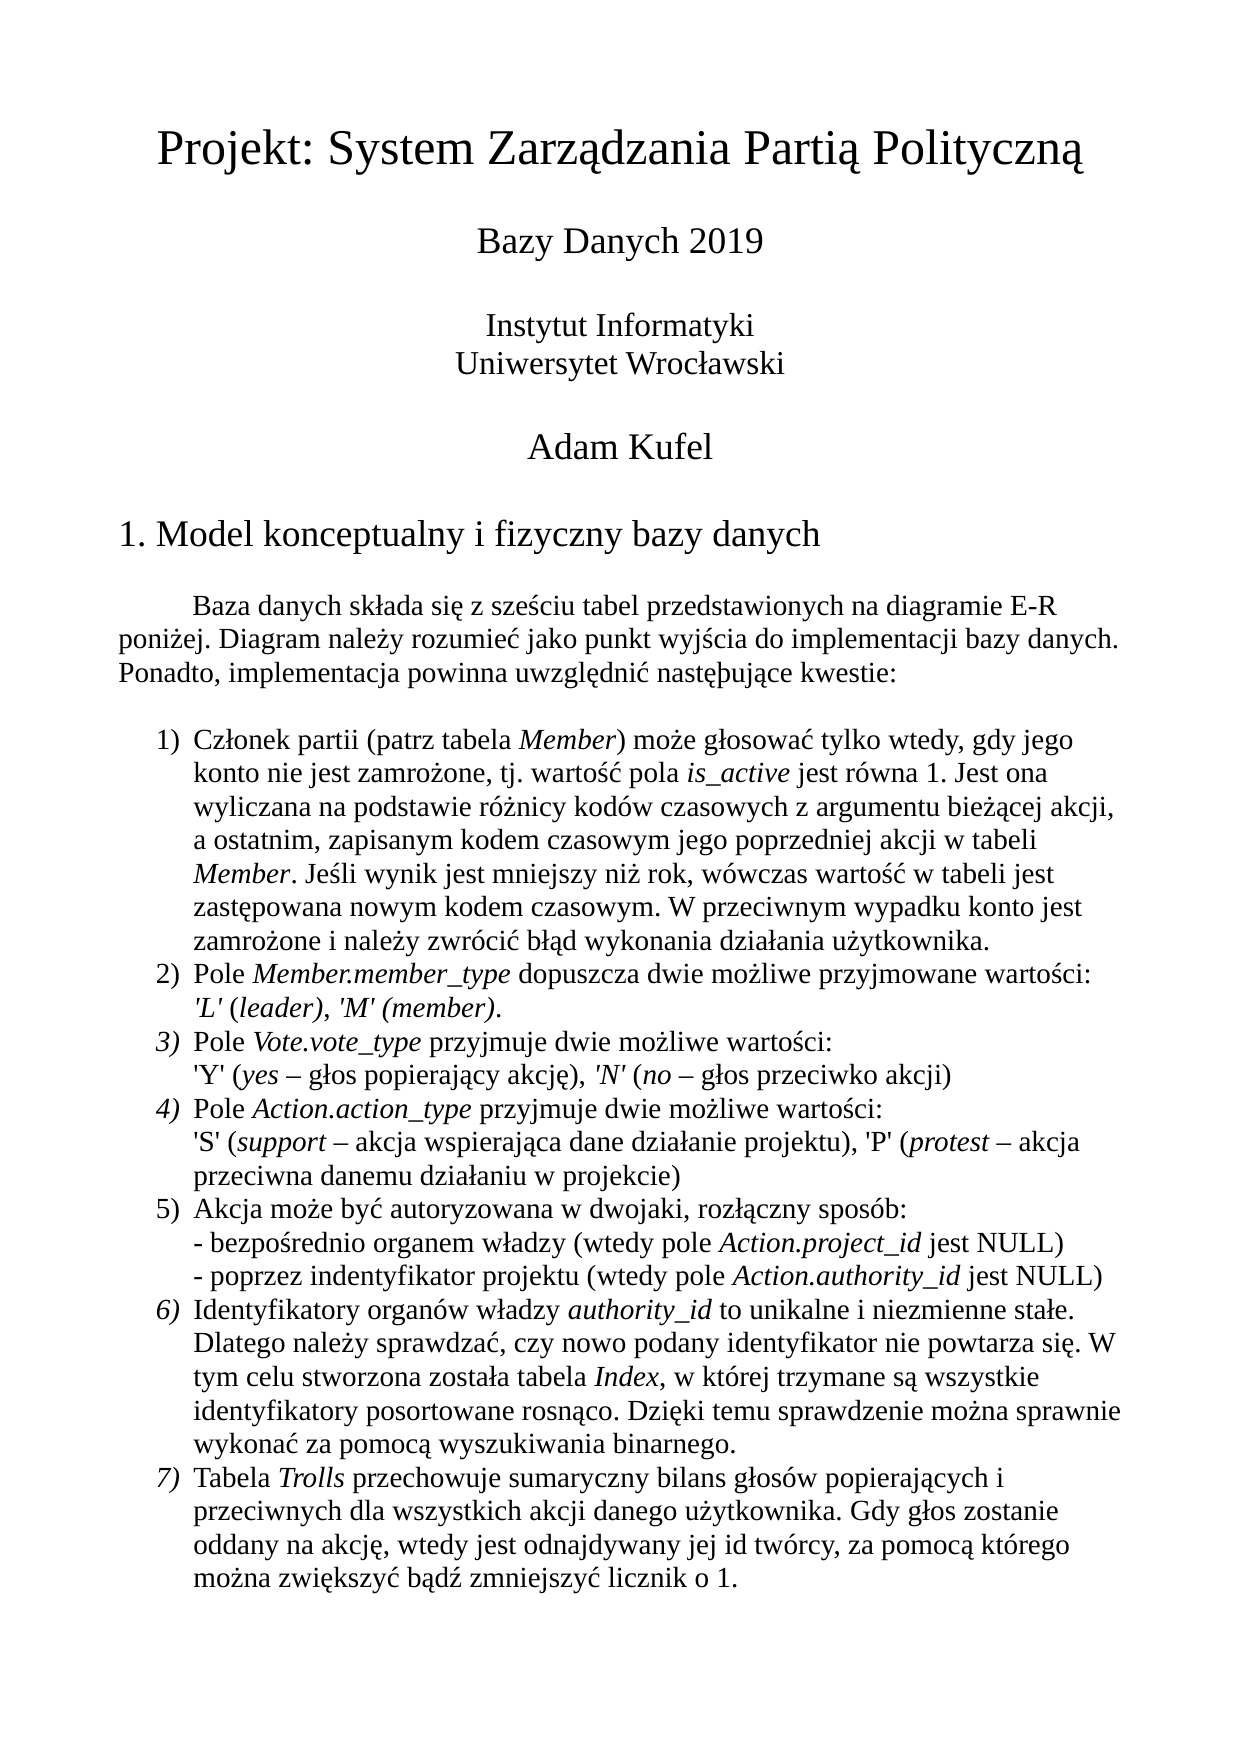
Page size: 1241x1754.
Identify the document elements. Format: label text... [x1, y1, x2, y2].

text Projekt: System Zarządzania Partią Polityczną [118, 118, 1122, 176]
text Adam Kufel [118, 425, 1122, 468]
list Akcja może być autoryzowana w dwojaki, rozłączny sposób: [156, 1191, 1122, 1225]
list Pole Member.member_type dopuszcza dwie możliwe przyjmowane wartości: [156, 957, 1122, 990]
list - bezpośrednio organem władzy (wtedy pole Action.project_id jest NULL) [156, 1225, 1122, 1258]
text Uniwersytet Wrocławski [118, 343, 1122, 382]
text Bazy Danych 2019 [118, 219, 1122, 262]
list - poprzez indentyfikator projektu (wtedy pole Action.authority_id jest NULL) [156, 1258, 1122, 1292]
list Członek partii (patrz tabela Member) może głosować tylko wtedy, gdy jego konto nie jest zamrożone, tj. wartość pola is_active jest równa 1. Jest ona wyliczana na podstawie różnicy kodów czasowych z argumentu bieżącej akcji, a ostatnim, zapisanym kodem czasowym jego poprzedniej akcji w tabeli Member. Jeśli wynik jest mniejszy niż rok, wówczas wartość w tabeli jest zastępowana nowym kodem czasowym. W przeciwnym wypadku konto jest zamrożone i należy zwrócić błąd wykonania działania użytkownika. [156, 722, 1122, 957]
list Pole Vote.vote_type przyjmuje dwie możliwe wartości: [156, 1024, 1122, 1057]
list Tabela Trolls przechowuje sumaryczny bilans głosów popierających i przeciwnych dla wszystkich akcji danego użytkownika. Gdy głos zostanie oddany na akcję, wtedy jest odnajdywany jej id twórcy, za pomocą którego można zwiększyć bądź zmniejszyć licznik o 1. [156, 1460, 1122, 1594]
list 'L' (leader), 'M' (member). [156, 990, 1122, 1024]
list Pole Action.action_type przyjmuje dwie możliwe wartości: [156, 1091, 1122, 1124]
text Baza danych składa się z sześciu tabel przedstawionych na diagramie E-R poniżej. Diagram należy rozumieć jako punkt wyjścia do implementacji bazy danych. Ponadto, implementacja powinna uwzględnić nastęþujące kwestie: [118, 588, 1122, 688]
list 'S' (support – akcja wspierająca dane działanie projektu), 'P' (protest – akcja przeciwna danemu działaniu w projekcie) [156, 1124, 1122, 1191]
text Instytut Informatyki [118, 305, 1122, 343]
list 'Y' (yes – głos popierający akcję), 'N' (no – głos przeciwko akcji) [156, 1057, 1122, 1091]
text 1. Model konceptualny i fizyczny bazy danych [118, 511, 1122, 554]
list Identyfikatory organów władzy authority_id to unikalne i niezmienne stałe. Dlatego należy sprawdzać, czy nowo podany identyfikator nie powtarza się. W tym celu stworzona została tabela Index, w której trzymane są wszystkie identyfikatory posortowane rosnąco. Dzięki temu sprawdzenie można sprawnie wykonać za pomocą wyszukiwania binarnego. [156, 1292, 1122, 1460]
